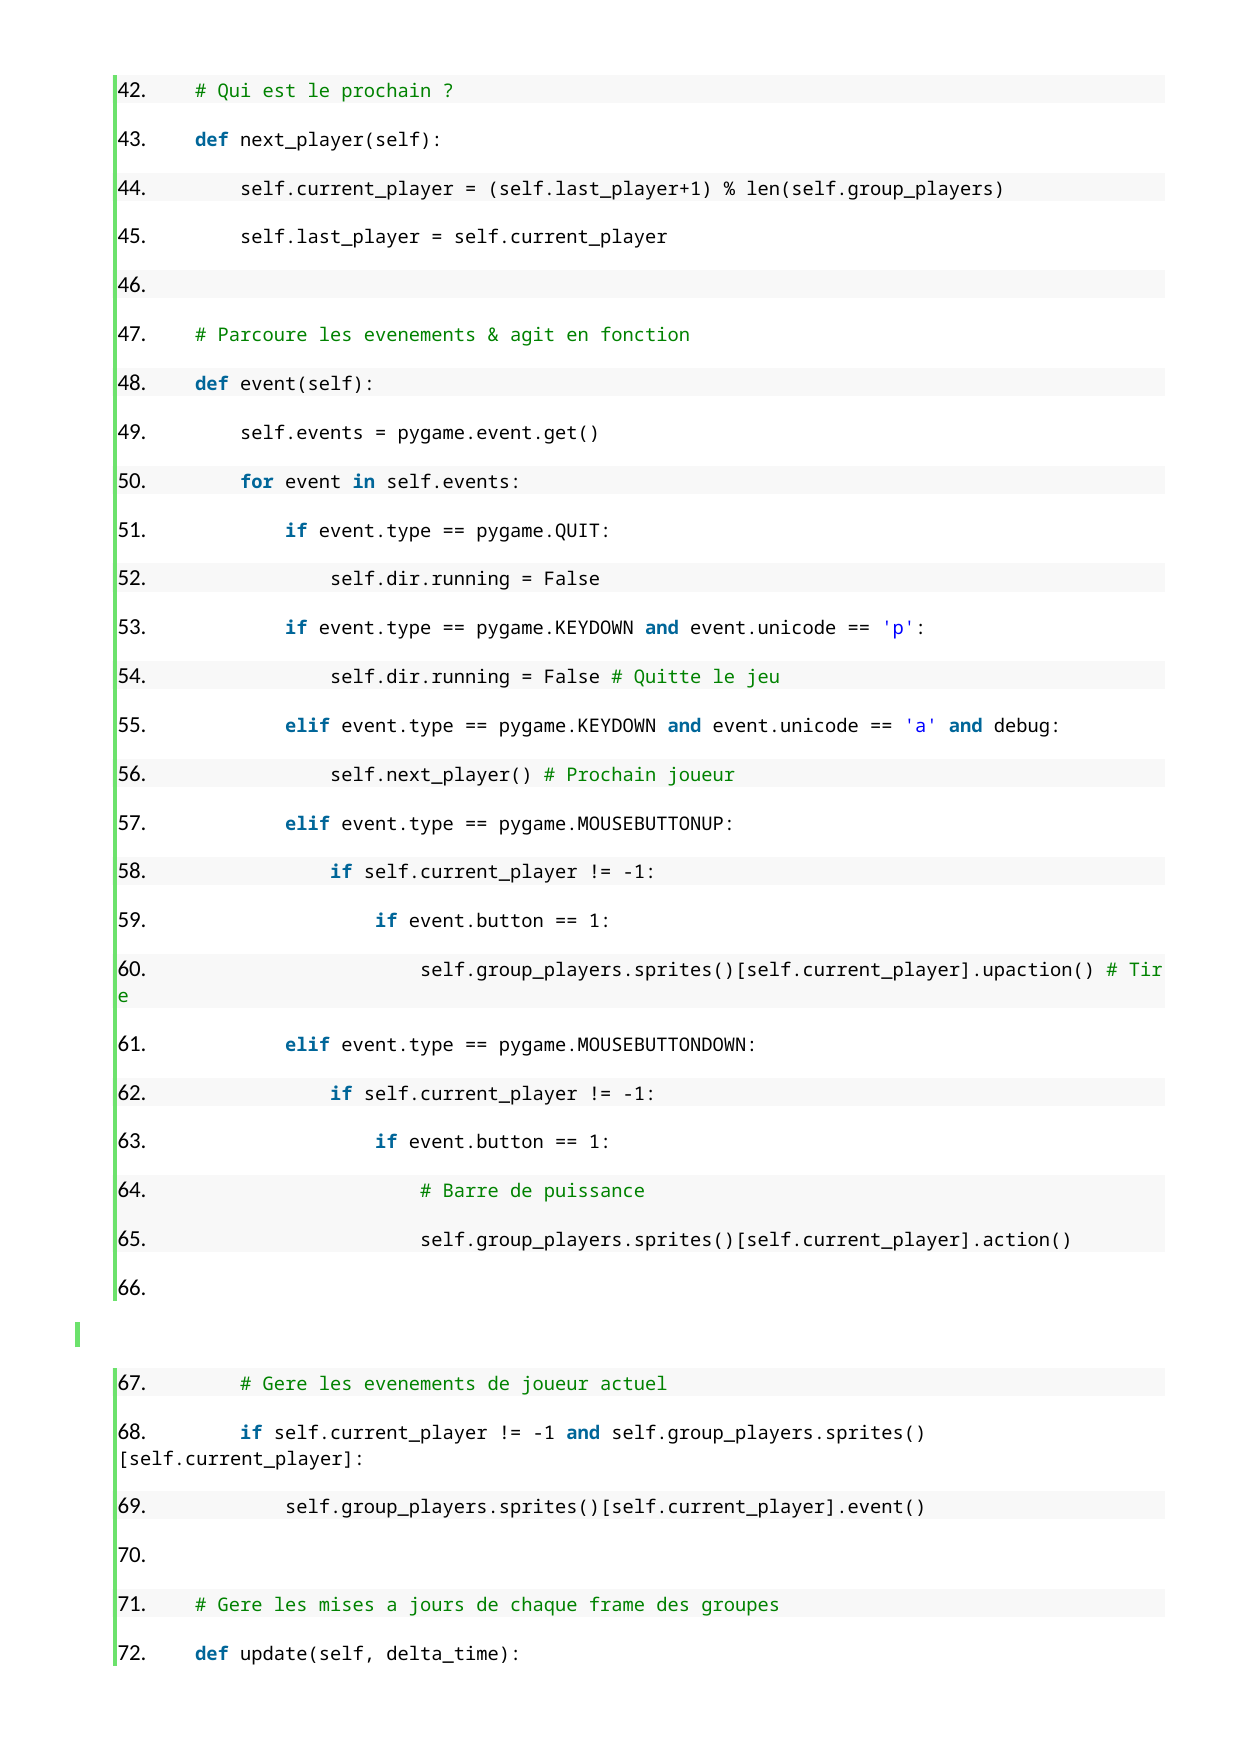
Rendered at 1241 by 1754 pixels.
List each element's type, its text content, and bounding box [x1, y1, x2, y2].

list # Parcoure les evenements & agit en fonction [117, 319, 1165, 347]
list for event in self.events: [117, 466, 1165, 494]
list self.events = pygame.event.get() [117, 417, 1165, 445]
list if event.button == 1: [117, 906, 1165, 933]
list def update(self, delta_time): [117, 1638, 1165, 1666]
list if event.button == 1: [117, 1126, 1165, 1154]
list elif event.type == pygame.KEYDOWN and event.unicode == 'a' and debug: [117, 710, 1165, 738]
list def event(self): [117, 368, 1165, 396]
list self.group_players.sprites()[self.current_player].action() [117, 1224, 1165, 1252]
list self.current_player = (self.last_player+1) % len(self.group_players) [117, 173, 1165, 201]
list if self.current_player != -1: [117, 857, 1165, 885]
list def next_player(self): [117, 124, 1165, 152]
list self.dir.running = False [117, 563, 1165, 592]
list # Gere les evenements de joueur actuel [117, 1368, 1165, 1396]
list self.last_player = self.current_player [117, 222, 1165, 249]
list elif event.type == pygame.MOUSEBUTTONDOWN: [117, 1029, 1165, 1057]
list # Gere les mises a jours de chaque frame des groupes [117, 1589, 1165, 1617]
list if event.type == pygame.KEYDOWN and event.unicode == 'p': [117, 612, 1165, 640]
list elif event.type == pygame.MOUSEBUTTONUP: [117, 808, 1165, 836]
list self.dir.running = False # Quitte le jeu [117, 661, 1165, 689]
list # Qui est le prochain ? [117, 75, 1165, 103]
list if self.current_player != -1 and self.group_players.sprites()[self.current_player]: [117, 1417, 1165, 1471]
list if event.type == pygame.QUIT: [117, 515, 1165, 543]
list self.next_player() # Prochain joueur [117, 759, 1165, 787]
list self.group_players.sprites()[self.current_player].event() [117, 1491, 1165, 1519]
list if self.current_player != -1: [117, 1078, 1165, 1106]
list # Barre de puissance [117, 1175, 1165, 1203]
list self.group_players.sprites()[self.current_player].upaction() # Tire [117, 954, 1165, 1008]
